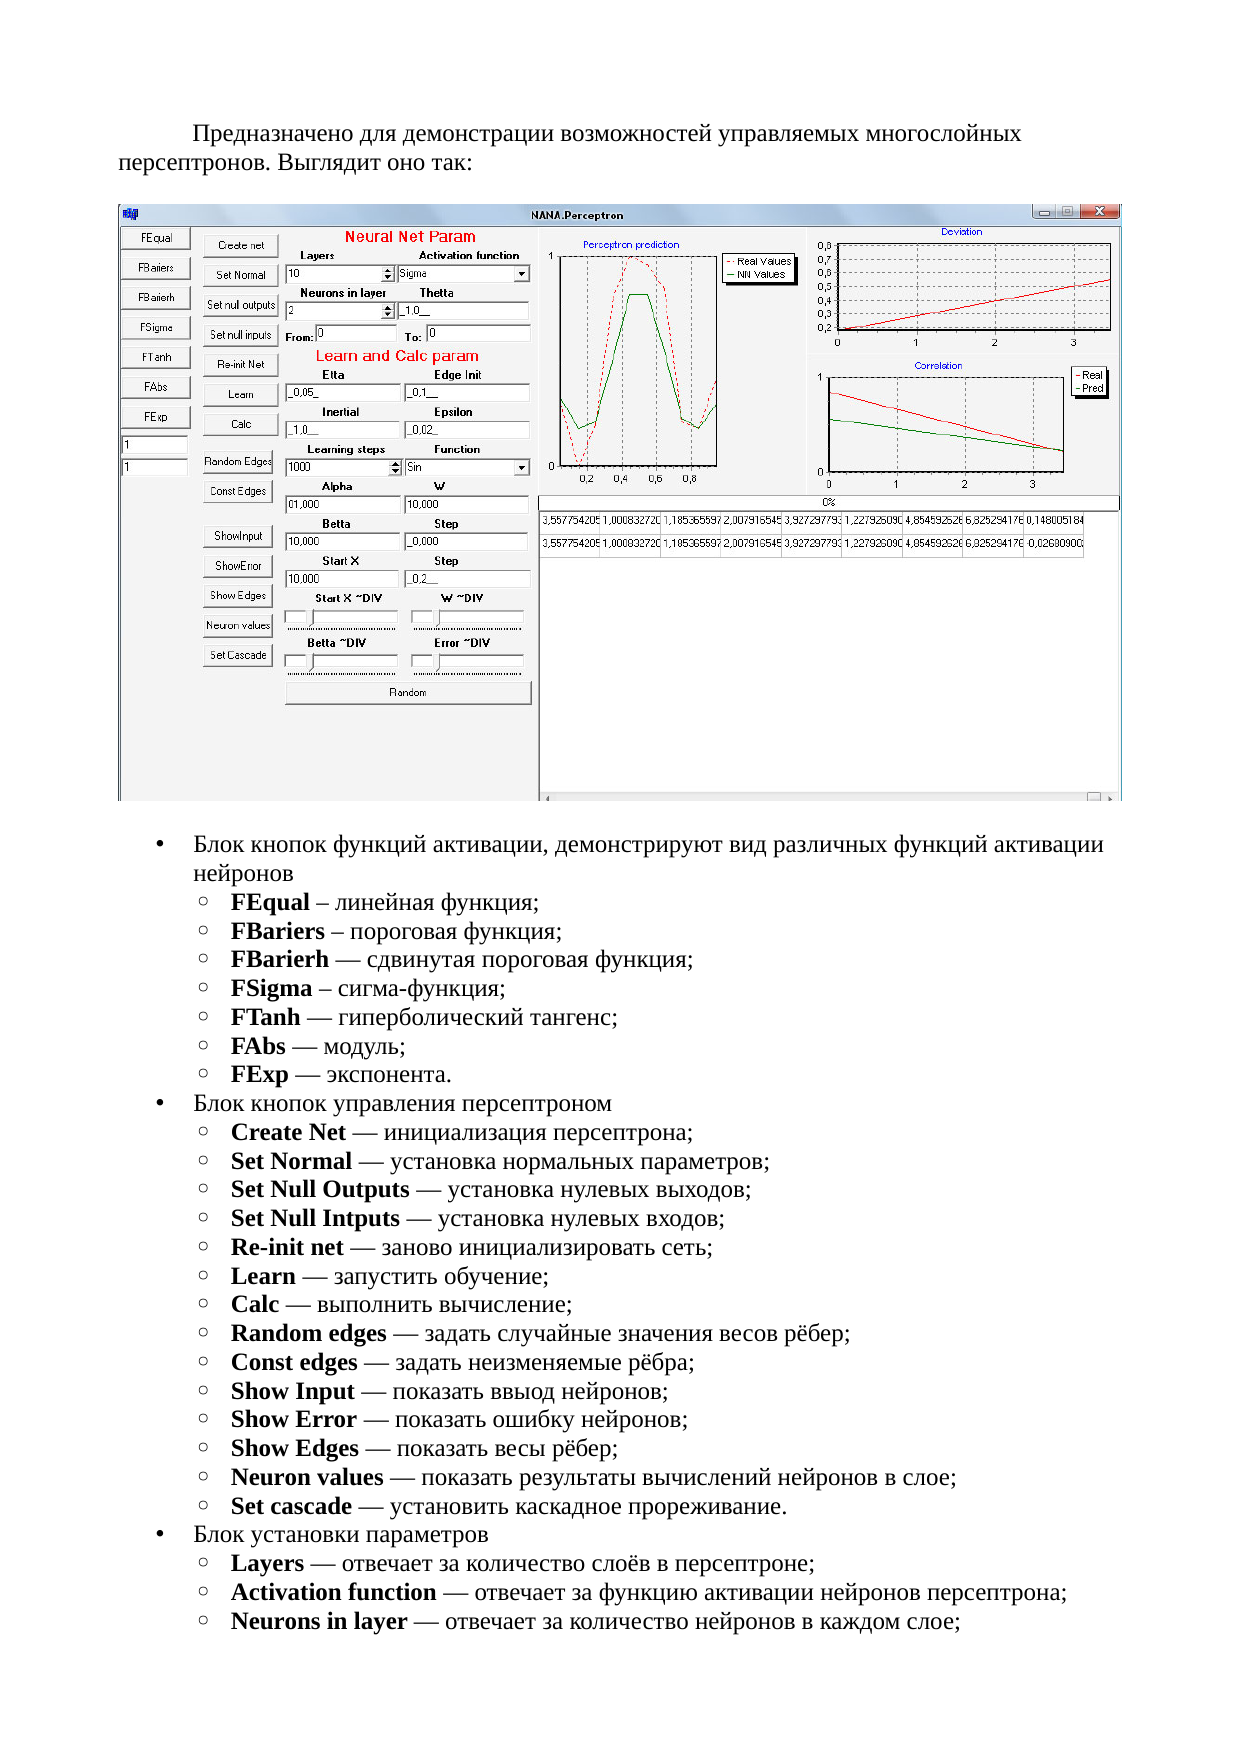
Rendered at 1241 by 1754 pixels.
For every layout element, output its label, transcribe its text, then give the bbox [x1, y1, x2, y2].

list Блок кнопок функций активации, демонстрируют вид различных функций активации нейронов [156, 829, 1122, 887]
list Calc — выполнить вычисление; [193, 1289, 1122, 1318]
list Блок установки параметров [156, 1519, 1122, 1548]
list Neurons in layer — отвечает за количество нейронов в каждом слое; [193, 1606, 1122, 1634]
list Random edges — задать случайные значения весов рёбер; [193, 1318, 1122, 1347]
list FExp — экспонента. [193, 1059, 1122, 1088]
list Activation function — отвечает за функцию активации нейронов персептрона; [193, 1577, 1122, 1606]
list FSigma – сигма-функция; [193, 973, 1122, 1002]
list Set Normal — установка нормальных параметров; [193, 1146, 1122, 1174]
list FEqual – линейная функция; [193, 887, 1122, 916]
list FBariers – пороговая функция; [193, 916, 1122, 944]
list Set Null Outputs — установка нулевых выходов; [193, 1174, 1122, 1203]
list Set cascade — установить каскадное прореживание. [193, 1491, 1122, 1519]
list FBarierh — сдвинутая пороговая функция; [193, 944, 1122, 973]
picture [118, 204, 1122, 801]
list Create Net — инициализация персептрона; [193, 1117, 1122, 1146]
list FTanh — гиперболический тангенс; [193, 1002, 1122, 1031]
list Neuron values — показать результаты вычислений нейронов в слое; [193, 1462, 1122, 1491]
list Show Error — показать ошибку нейронов; [193, 1404, 1122, 1433]
list Re-init net — заново инициализировать сеть; [193, 1232, 1122, 1261]
list Set Null Intputs — установка нулевых входов; [193, 1203, 1122, 1232]
list Блок кнопок управления персептроном [156, 1088, 1122, 1117]
text Предназначено для демонстрации возможностей управляемых многослойных персептронов. Выглядит оно так: [118, 118, 1122, 176]
list Learn — запустить обучение; [193, 1261, 1122, 1289]
list Show Edges — показать весы рёбер; [193, 1433, 1122, 1462]
list Const edges — задать неизменяемые рёбра; [193, 1347, 1122, 1376]
list FAbs — модуль; [193, 1031, 1122, 1059]
list Show Input — показать ввыод нейронов; [193, 1376, 1122, 1404]
list Layers — отвечает за количество слоёв в персептроне; [193, 1548, 1122, 1577]
